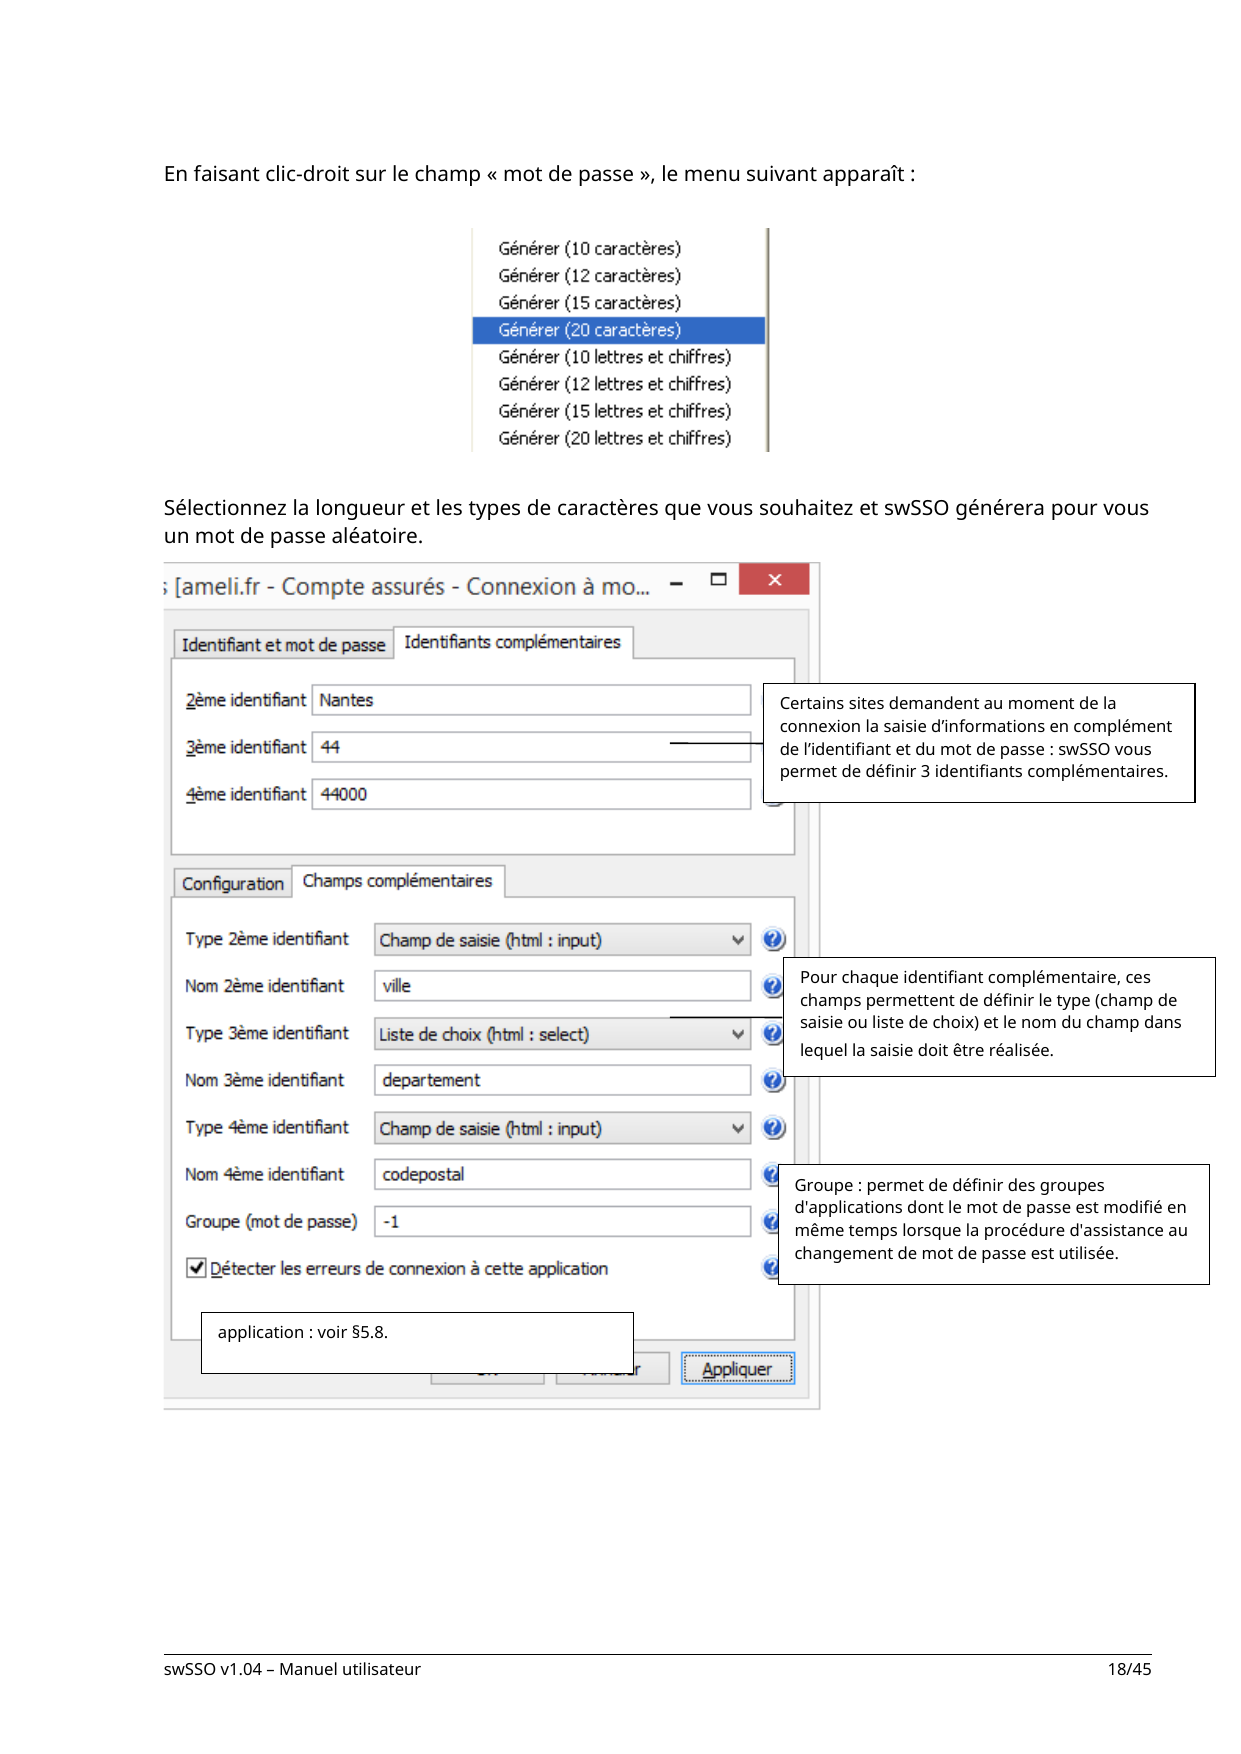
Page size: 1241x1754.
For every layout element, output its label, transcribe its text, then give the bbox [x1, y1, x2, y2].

text Pour chaque identifiant complémentaire, ces champs permettent de définir le type (champ de saisie ou liste de choix) et le nom du champ dans lequel la saisie doit être réalisée. [800, 966, 1199, 1062]
text Groupe : permet de définir des groupes d'applications dont le mot de passe est modifié en même temps lorsque la procédure d'assistance au changement de mot de passe est utilisée. [794, 1173, 1194, 1264]
text Sélectionnez la longueur et les types de caractères que vous souhaitez et swSSO générera pour vous un mot de passe aléatoire. [164, 493, 1152, 550]
text Certains sites demandent au moment de la connexion la saisie d’informations en complément de l’identifiant et du mot de passe : swSSO vous permet de définir 3 identifiants complémentaires. [779, 692, 1179, 782]
text Détecter les erreurs de connexion à cette application : voir §5.8. [218, 1321, 617, 1365]
text En faisant clic-droit sur le champ « mot de passe », le menu suivant apparaît : [164, 159, 1152, 187]
